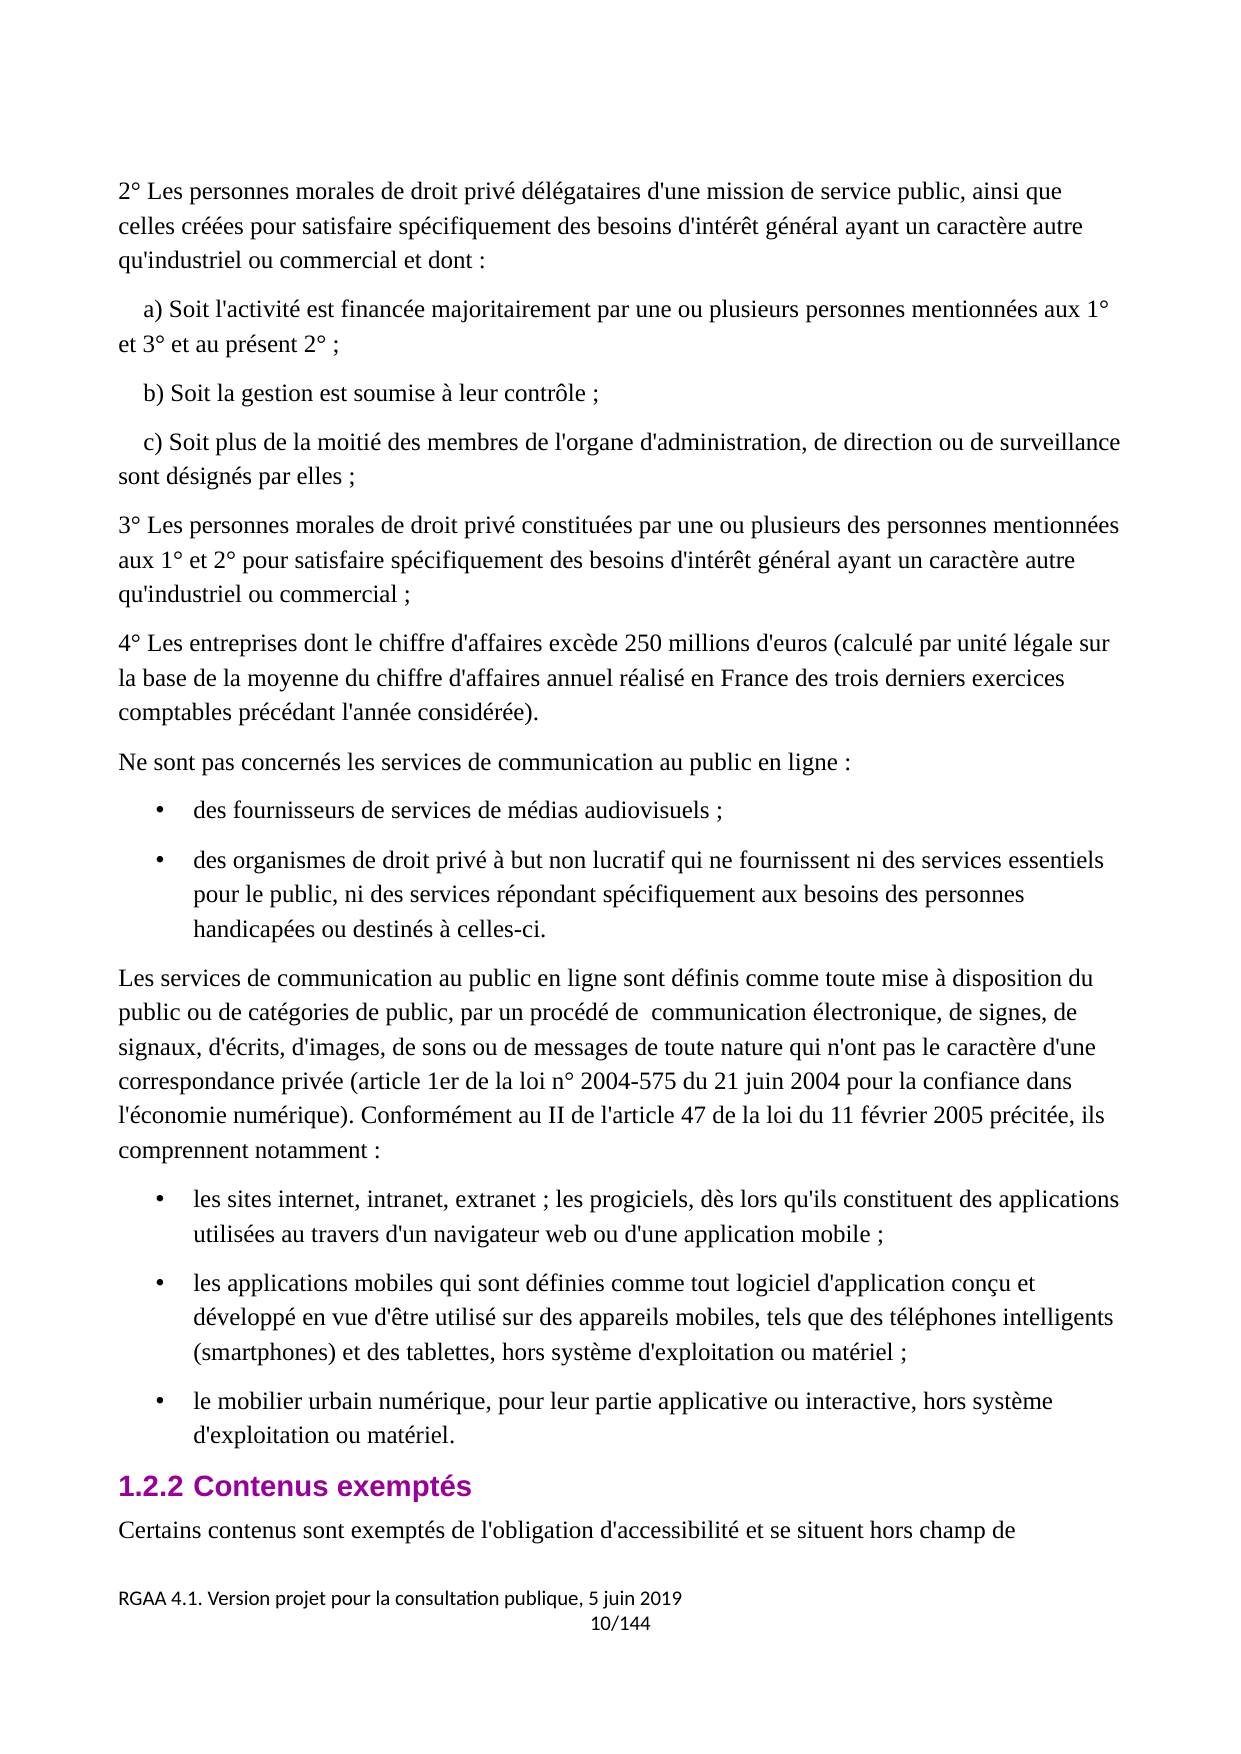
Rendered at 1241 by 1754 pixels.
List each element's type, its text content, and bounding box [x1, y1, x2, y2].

subtitle Contenus exemptés [118, 1469, 1122, 1503]
text 2° Les personnes morales de droit privé délégataires d'une mission de service public, ainsi que celles créées pour satisfaire spécifiquement des besoins d'intérêt général ayant un caractère autre qu'industriel ou commercial et dont : [118, 176, 1122, 274]
text 4° Les entreprises dont le chiffre d'affaires excède 250 millions d'euros (calculé par unité légale sur la base de la moyenne du chiffre d'affaires annuel réalisé en France des trois derniers exercices comptables précédant l'année considérée). [118, 628, 1122, 726]
list des fournisseurs de services de médias audiovisuels ; [156, 796, 1122, 824]
text a) Soit l'activité est financée majoritairement par une ou plusieurs personnes mentionnées aux 1° et 3° et au présent 2° ; [118, 294, 1122, 358]
text c) Soit plus de la moitié des membres de l'organe d'administration, de direction ou de surveillance sont désignés par elles ; [118, 427, 1122, 490]
list les sites internet, intranet, extranet ; les progiciels, dès lors qu'ils constituent des applications utilisées au travers d'un navigateur web ou d'une application mobile ; [156, 1184, 1122, 1247]
text 3° Les personnes morales de droit privé constituées par une ou plusieurs des personnes mentionnées aux 1° et 2° pour satisfaire spécifiquement des besoins d'intérêt général ayant un caractère autre qu'industriel ou commercial ; [118, 511, 1122, 608]
text Les services de communication au public en ligne sont définis comme toute mise à disposition du public ou de catégories de public, par un procédé de communication électronique, de signes, de signaux, d'écrits, d'images, de sons ou de messages de toute nature qui n'ont pas le caractère d'une correspondance privée (article 1er de la loi n° 2004-575 du 21 juin 2004 pour la confiance dans l'économie numérique). Conformément au II de l'article 47 de la loi du 11 février 2005 précitée, ils comprennent notamment : [118, 963, 1122, 1164]
text Certains contenus sont exemptés de l'obligation d'accessibilité et se situent hors champ de [118, 1516, 1122, 1544]
list des organismes de droit privé à but non lucratif qui ne fournissent ni des services essentiels pour le public, ni des services répondant spécifiquement aux besoins des personnes handicapées ou destinés à celles-ci. [156, 845, 1122, 942]
list le mobilier urbain numérique, pour leur partie applicative ou interactive, hors système d'exploitation ou matériel. [156, 1386, 1122, 1449]
text b) Soit la gestion est soumise à leur contrôle ; [118, 378, 1122, 407]
text Ne sont pas concernés les services de communication au public en ligne : [118, 747, 1122, 775]
list les applications mobiles qui sont définies comme tout logiciel d'application conçu et développé en vue d'être utilisé sur des appareils mobiles, tels que des téléphones intelligents (smartphones) et des tablettes, hors système d'exploitation ou matériel ; [156, 1268, 1122, 1365]
